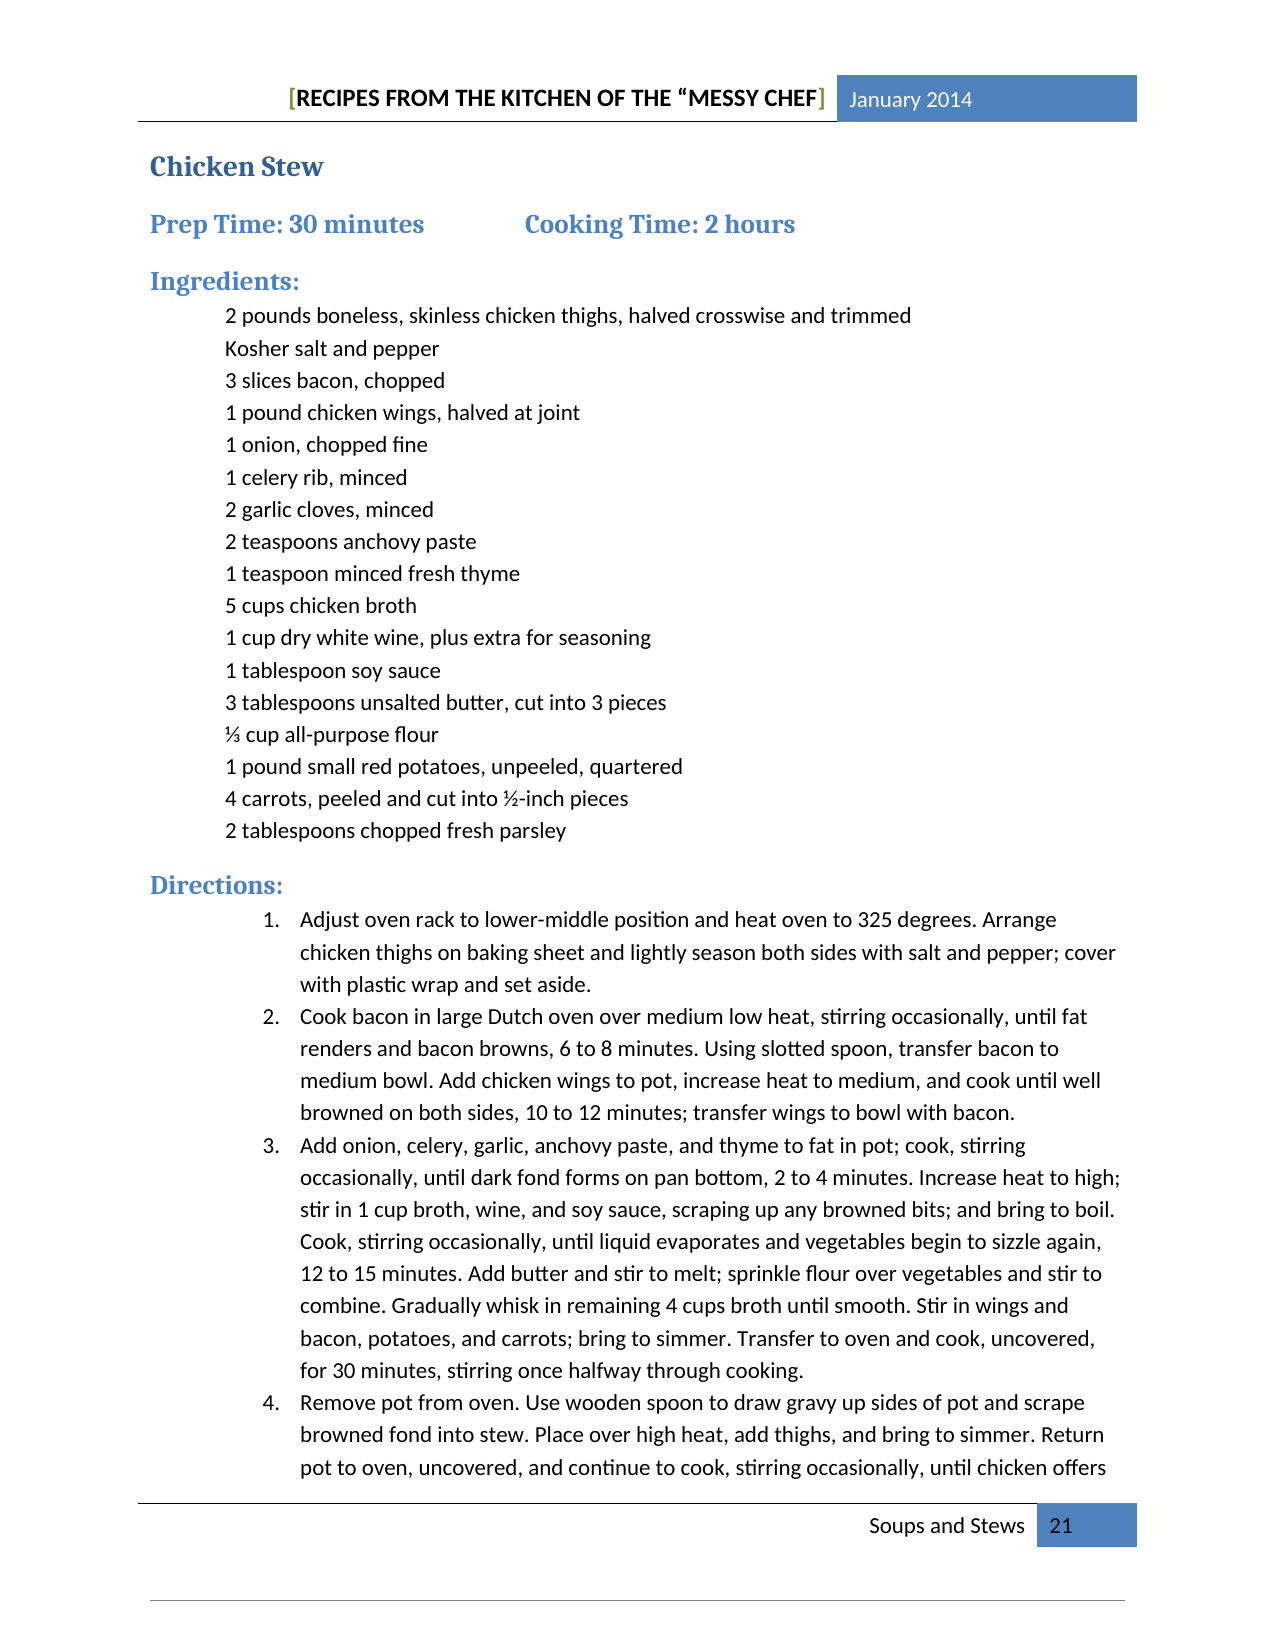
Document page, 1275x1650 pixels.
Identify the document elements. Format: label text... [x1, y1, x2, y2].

list 1 teaspoon minced fresh thyme [225, 559, 1125, 587]
subtitle Prep Time: 30 minutes Cooking Time: 2 hours [150, 209, 1125, 241]
list 1 pound chicken wings, halved at joint [225, 398, 1125, 426]
subtitle Directions: [150, 870, 1125, 901]
subtitle Ingredients: [150, 266, 1125, 297]
list 3 slices bacon, chopped [225, 366, 1125, 394]
list 2 teaspoons anchovy paste [225, 527, 1125, 555]
list 1 onion, chopped fine [225, 430, 1125, 458]
list ⅓ cup all-purpose flour [225, 720, 1125, 748]
list 1 cup dry white wine, plus extra for seasoning [225, 623, 1125, 652]
list 5 cups chicken broth [225, 591, 1125, 619]
list 1 pound small red potatoes, unpeeled, quartered [225, 752, 1125, 780]
list Cook bacon in large Dutch oven over medium low heat, stirring occasionally, until fat renders and bacon browns, 6 to 8 minutes. Using slotted spoon, transfer bacon to medium bowl. Add chicken wings to pot, increase heat to medium, and cook until well browned on both sides, 10 to 12 minutes; transfer wings to bowl with bacon. [262, 1002, 1125, 1127]
list Adjust oven rack to lower-middle position and heat oven to 325 degrees. Arrange chicken thighs on baking sheet and lightly season both sides with salt and pepper; cover with plastic wrap and set aside. [262, 905, 1125, 998]
list 2 garlic cloves, minced [225, 495, 1125, 523]
list 2 pounds boneless, skinless chicken thighs, halved crosswise and trimmed [225, 302, 1125, 330]
list 1 tablespoon soy sauce [225, 656, 1125, 684]
subtitle Chicken Stew [150, 150, 1125, 183]
list 2 tablespoons chopped fresh parsley [225, 817, 1125, 845]
list Remove pot from oven. Use wooden spoon to draw gravy up sides of pot and scrape browned fond into stew. Place over high heat, add thighs, and bring to simmer. Return pot to oven, uncovered, and continue to cook, stirring occasionally, until chicken offers [262, 1388, 1125, 1481]
list Kosher salt and pepper [225, 334, 1125, 362]
list Add onion, celery, garlic, anchovy paste, and thyme to fat in pot; cook, stirring occasionally, until dark fond forms on pan bottom, 2 to 4 minutes. Increase heat to high; stir in 1 cup broth, wine, and soy sauce, scraping up any browned bits; and bring to boil. Cook, stirring occasionally, until liquid evaporates and vegetables begin to sizzle again, 12 to 15 minutes. Add butter and stir to melt; sprinkle flour over vegetables and stir to combine. Gradually whisk in remaining 4 cups broth until smooth. Stir in wings and bacon, potatoes, and carrots; bring to simmer. Transfer to oven and cook, uncovered, for 30 minutes, stirring once halfway through cooking. [262, 1131, 1125, 1384]
list 1 celery rib, minced [225, 463, 1125, 491]
list 3 tablespoons unsalted butter, cut into 3 pieces [225, 688, 1125, 716]
list 4 carrots, peeled and cut into ½-inch pieces [225, 784, 1125, 812]
